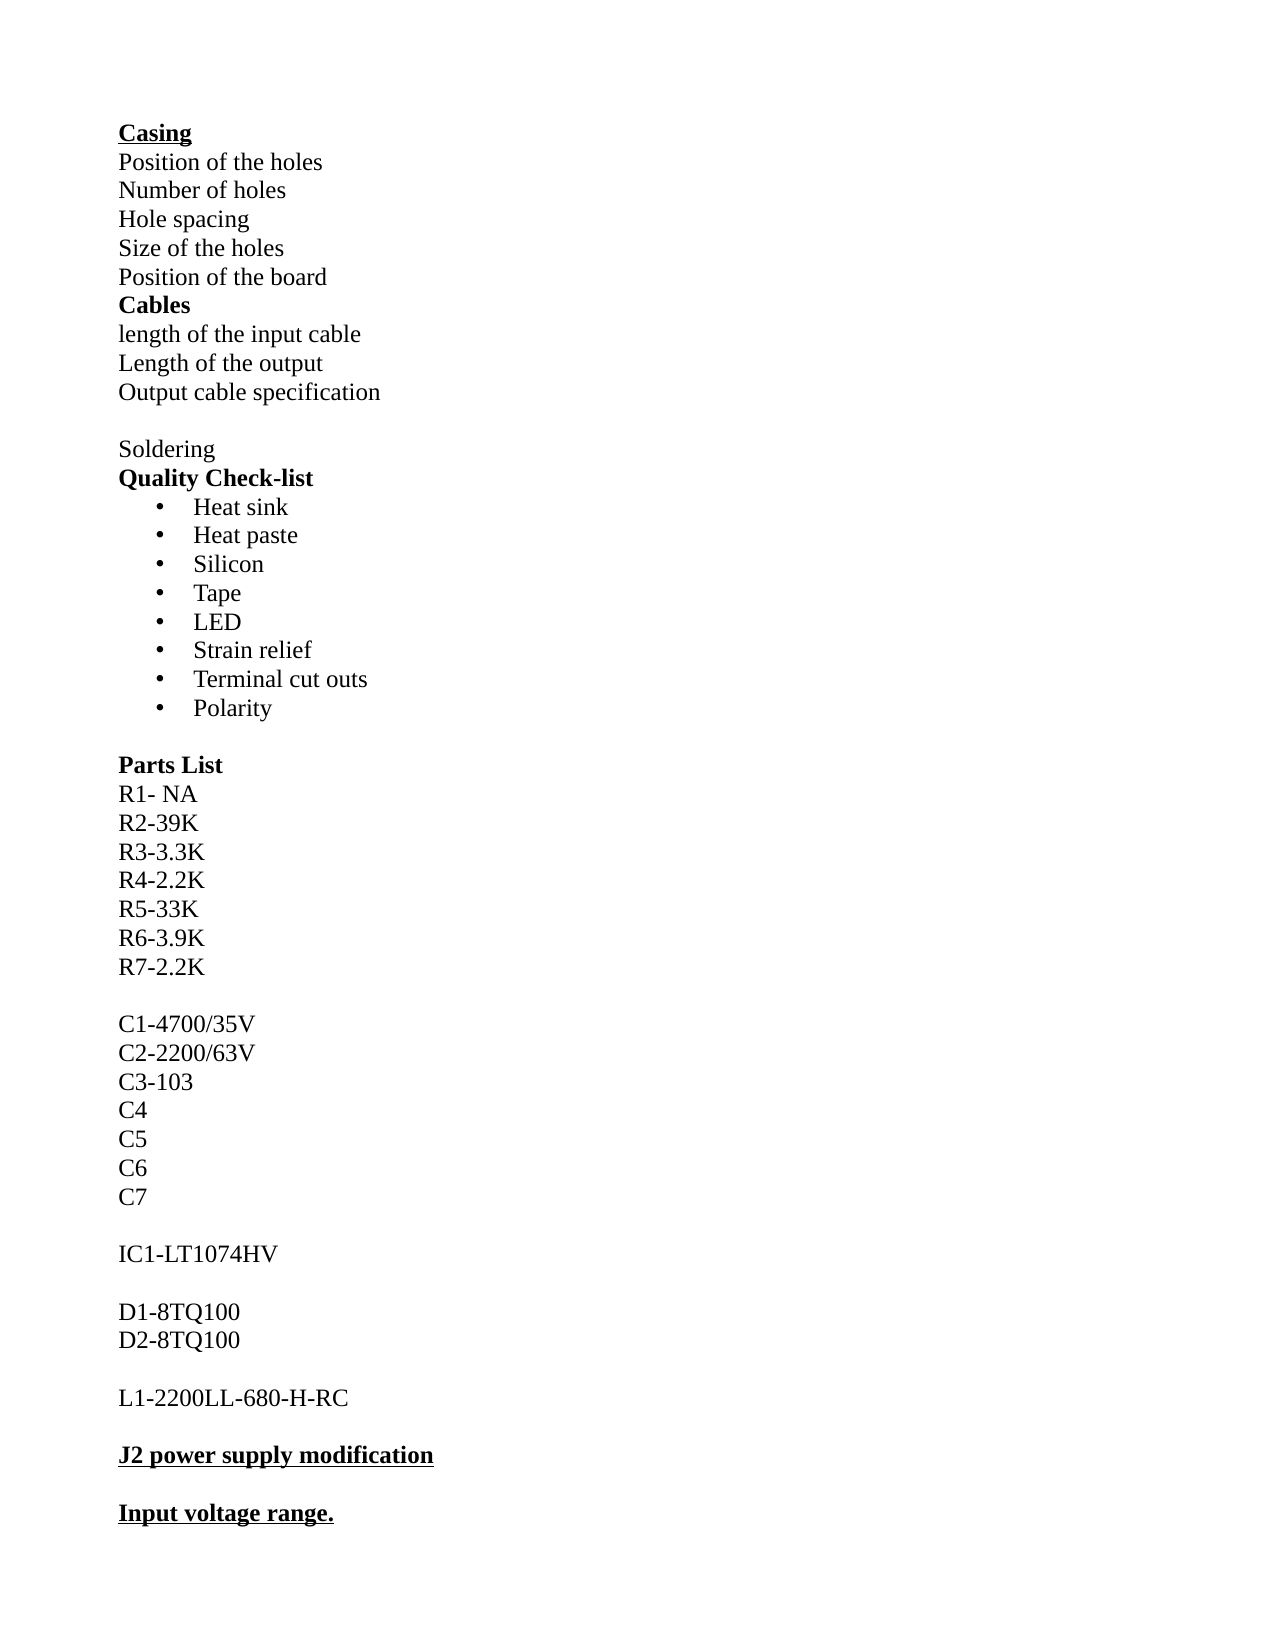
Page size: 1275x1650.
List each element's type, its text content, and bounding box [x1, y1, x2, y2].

list Terminal cut outs [156, 664, 1157, 693]
text D1-8TQ100 [118, 1297, 1157, 1326]
text Position of the board [118, 262, 1157, 291]
text Position of the holes [118, 147, 1157, 176]
text R5-33K [118, 894, 1157, 923]
list Heat sink [156, 492, 1157, 521]
text Input voltage range. [118, 1498, 1157, 1527]
list Heat paste [156, 521, 1157, 549]
text L1-2200LL-680-H-RC [118, 1383, 1157, 1412]
text Size of the holes [118, 233, 1157, 262]
text Output cable specification [118, 377, 1157, 406]
text C6 [118, 1153, 1157, 1182]
text R4-2.2K [118, 866, 1157, 894]
list Polarity [156, 693, 1157, 722]
text R3-3.3K [118, 837, 1157, 866]
text IC1-LT1074HV [118, 1239, 1157, 1268]
text Number of holes [118, 176, 1157, 204]
text C3-103 [118, 1067, 1157, 1096]
text Casing [118, 118, 1157, 147]
text length of the input cable [118, 319, 1157, 348]
text Soldering [118, 434, 1157, 463]
text Parts List [118, 751, 1157, 779]
text R1- NA [118, 779, 1157, 808]
text R2-39K [118, 808, 1157, 837]
text C5 [118, 1124, 1157, 1153]
list Strain relief [156, 636, 1157, 664]
list Tape [156, 578, 1157, 607]
text J2 power supply modification [118, 1441, 1157, 1469]
list Silicon [156, 549, 1157, 578]
text C2-2200/63V [118, 1038, 1157, 1067]
text Hole spacing [118, 204, 1157, 233]
text D2-8TQ100 [118, 1326, 1157, 1354]
text C1-4700/35V [118, 1009, 1157, 1038]
text Quality Check-list [118, 463, 1157, 492]
text R7-2.2K [118, 952, 1157, 981]
list LED [156, 607, 1157, 636]
text R6-3.9K [118, 923, 1157, 952]
text C7 [118, 1182, 1157, 1211]
text Cables [118, 291, 1157, 319]
text C4 [118, 1096, 1157, 1124]
text Length of the output [118, 348, 1157, 377]
